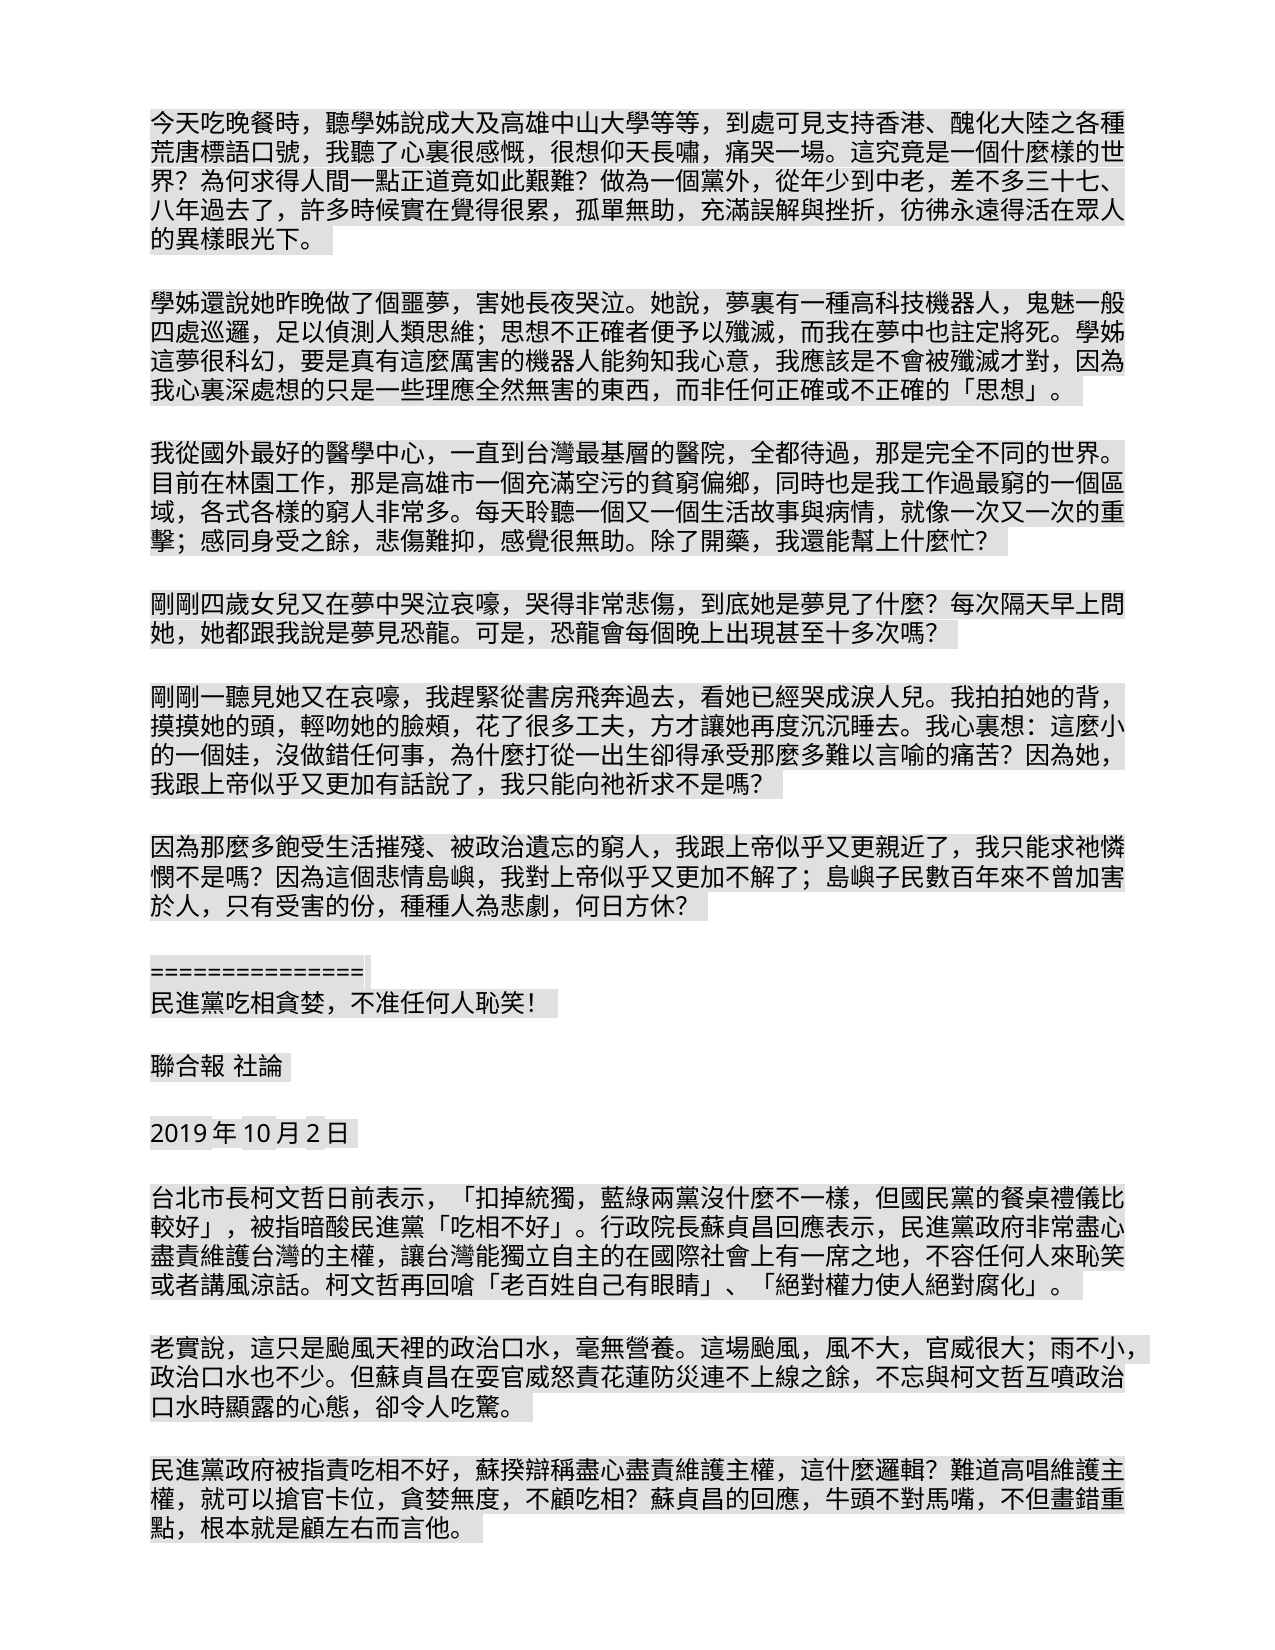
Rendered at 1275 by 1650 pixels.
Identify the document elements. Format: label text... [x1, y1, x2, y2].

text 卡韓政變 (178)：民進黨簡史 陳真 2019. 10. 04. 聯合報底下這篇社論寫得很好，但有一點必須澄清：台灣如果有什麼民主自由，並非民進黨的功勞，而是黨外人士及無數黨外支持群眾的生命、自由與血汗所換來。民進黨不但沒有功勞，而且在創黨後短短數年內便迅速質變腐化，攬功奪權，出賣理想，圖謀私利。 尤有甚者，在過去大約二十年來，倒行逆施，吃相難看，不顧廉恥。而且，從一個推崇左傾理念的政黨，變成極右法西斯，致力於挑撥族群仇恨與對立，視普世價值如無物，不擇手段，謀取私人權位與暴利；一味歪曲是非，操弄史實，美化自身，醜化異己，瘋狂收割前人心血攬為己有，甚且變本加厲破壞改革成果，大開文明倒車，可謂好話說盡，壞事做絕；諸多惡行，更甚昔日國民黨。 我第一次提出退黨是在 1988年的5月，距創黨之日短短不到兩年。後來決定不退是因為剛好遇到520農民流血事件。菊姐說，「發生這樣的事，你還有心情退黨？你這不是在打擊士氣嗎？」而我之所以1988 年就想退黨，主要就是因為那時候的民進黨其實就已經不在乎什麼買票、賄選、關說與包工程；甚至一方面批評國民黨搞特權，自身卻又以享有特權為榮。 當時促使我想退黨的一個近因衝擊是，在一次黨務會議上，我發言說，「本黨居然有人在買票！黨中央都不想處理嗎？」沒想到，我所熟識的當年黨主席姚嘉文竟然回應說：那些都是「小節」，「做大事者不拘小節，推翻國民黨才是大目標」。會議後，他私下拉我到角落，進一步對我侃侃而談這番「大」道理。但是對我而言，政治之乾淨、清廉與正直以及為人民謀取長遠福利，才是從政目標。 六年之後，也就是1994 年的 228 那一天，我才終於退黨。不過，那時候已經沒有人在乎我退不退黨了，因為那時候的民進黨已經如日中天，入黨者好處多多，前途輝煌，正是一門無本買賣的好生意。 從創黨到退黨，短短幾年之間，我清楚意識到一點：為民謀利從來都不是所謂同志們的目標 (更不用說什麼犧牲奉獻了)；為己謀取私利與權力，才是唯一目標；而一切美好理想則只是謀取一己之私的手段。這樣一種心態與現象，迅速瀰漫整個黨，直至臭不可聞。 簡單這麼說，民進黨在1986年 9月 28 日成立之後短短三、五年內，事實上就已充滿蚊子、蒼蠅與蟑螂，開始效法舊國民黨的腐敗，貪婪程度更是青出於藍；隨著政治的日漸開放，權位誘惑日甚，更是以光速般的速度腐爛，但卻學到一身政治操弄與選舉致勝的高超本領，造謠抹黑，無惡不作，行事不擇手段；擅長設定議題，挑撥階級對立與族群仇恨，以捍衛民主自由與弱勢正義之名，行撈錢奪權之實；並且擅於抗爭，做秀表演能力極強，藉以創造個人政治資源與知名度，把一切關於社運之美好理想，全拿來當成一種為個人服務的政治工具及權力敲門磚。 尤有甚者，打從大約 1998 年開始，更是在國民黨黑金教父李登輝的大力合作與推動下 (包括更早之前，大約八零年代末，由李登輝提供民進黨鉅額金錢以發展所謂本土路線)，展開最厲害的一項政治操弄法寶之戰略定位，亦即仇中反華；名為「愛台灣」，實則挑撥族群仇恨，藉以妖魔化異己。其立論依據是這樣：在這島上，隨著人口凋零，外省人將越來越少，而本省人則始終佔絕大多數，因此，進行仇中反華的族群操弄，必然將在選舉上穩操勝券。 而我也就是在 1998-1999 年這樣一種仇中反華戰略藍圖開展之際，決定和這個黨對立，從此和幾乎所有昔日同志，一刀兩斷。 從 1998 年到今天，隨著媒體與教育的全面掌控，全面「綠」化，打著民主自由與公義之名，虛構歷史，歪曲歷史，美化自身，妖魔化對手，全面造謠，全面醜化；仇中反華的政治操弄更是不斷升級，無往不利，成為一種選舉必勝的法寶。 這一切當然不是民進黨所能辦到，而是美國打壓中國崛起之一手策畫。台灣的真正統治者，就如阿扁所說，是「美國在台軍政府」，是 CIA；台灣事實上就是美國人的準軍事殖民地，用來攻擊中國的一顆人肉炸彈，甚至人肉核彈，戰略地位極其關鍵而重要。 至於民進黨，在阿扁成功取得政權後，事實上就已經成為以李登輝黑金勢力為首之「舊國民黨」借屍還魂的一具軀殼，國、民兩黨開始大規模公開政治雜交、混血，基因重組。你看，檯面上這些人，包括當今權力最大的蔡英文及陳明文這兩位 (當然還有其他一大堆人，族繁不及備載)，套句民進黨的流行指控用語，不就都是所謂「黨國餘孽」嗎？都是幾年前看準政治風向才跳槽，瞬間由藍轉綠，由統轉獨，看中的就是仇中反華這張政治操弄王牌無往不利的威力，藉以奪權撈錢。 另外則是一些同樣是把政治當成一種撈錢奪權事業的所謂參與者，例如吃相極其難看的新潮流中生代與新生代 (邱義仁之後的那些人)，幾乎全數都當大官、董事長，附隨者眾，雞犬昇天，佔盡肥缺，至少也都能撈到一官半職，當個地方局處首長什麼的。而且膽子特大，非法濫權，法律根本不看在眼裏；把國家資源與社會公器當成自家戰利品，賣官鬻爵，為所欲為，貪婪無度毫無底線。 柯文哲說得對，國民黨的「餐桌禮儀」比較好，民進黨吃相太難看。十幾年前就有這麼一個笑話，話說國民黨貪污舞弊就像拿湯匙喝湯，暗中偷吃點肉，但仍有點羞恥心，很斯文。但是民進黨卻是絲毫不顧吃相，爭先恐後，大家拼命開怪手 (挖土機) 來，金山銀山整座挖比較快，用湯匙吃太慢了。 我們黨外人士用青春、血汗的痛苦代價所爭取來的一切改革，幾乎全數被民進黨所摧毀。黨外對於舊國民黨的一切批評與改革，民進黨藉以篡奪、換取個人權位之後，卻幹得比舊國民黨還更加齷齪與荒唐，例如分贓酬庸之貪婪無恥程度，跡近瘋狂；不但雞犬昇天，而且肥水不落外人田，全家大小一起撈；上萬個官位大家分，無數公家資源大家搶，就像古時候攻城掠地後打家劫舍自行封官鬻爵那樣一種末日景象。 比方說新潮流的創流大老吳乃仁，夜夜笙歌，酒色之際喬權力喬利益喬位置喬人馬，自己女兒當台苯董事長，自己兒子當台苯董事，自己太太當台苯顧問，上千萬年薪，錢多事少離家近，無專長可，免經驗可，啥事也不用幹便數千萬入袋，憑什麼？台苯是他家開的公司嗎？ 至於黨外所深惡痛絕的黑白掛勾、官商勾結、變更地目炒地皮、圍標綁標包工程、回扣關說特權橫行等等等，更是民進黨的家常便飯；幾乎過去一切批評國民黨之醜陋惡行，自己卻全部如法炮製，甚且變本加厲。 比方說，黨外批評舊國民黨司法不獨立，法院是國民黨開的，法官效忠於黨而不是依法辦事。黨外改革之後，國民黨退出司法，當民進黨把權力搶了，如今法院卻變成是民進黨開的，效忠於黨，而不是效忠於人民所託付的法律秩序與法治精神。 比方說，黨外批評舊國民黨控制教育，政治污染校園，於是國民黨退出了，民進黨卻大舉入侵校園，掌控教育人事與資源，服務一黨之私，並洗腦學生，以學生充當政治工具，把每個學校變成黨校；綠營主導之政治活動及置入行銷式之「假學術真政治」活動，在校園完全橫行無阻。 比方說，黨外批評舊國民黨控制媒體，要求黨政軍退出。於是國民黨真的退出了，民進黨卻大舉入侵，徹底掌控媒體到近乎滴水不漏的程度，整個島內媒體幾乎全數變成黨的宣傳機器，每天造謠抹黑、挑撥族群仇恨，鼓吹仇中反華，污衊一切黨的異己，完全喪失媒體應有的基本誠信與正直。那不是媒體，那是一種洗腦機器，一種造謠抹黑鼓吹仇中反華煽動仇恨異己的政治工具。 就連民進黨最愛吹噓的言論自由也一樣大開文明倒車，一方面表彰鄭南榕追求言論自由的精神，一方面卻又想方設法扼殺言論自由的空間，甚至以法律對付異己。 比方說，黨外反戒嚴，更反對取代戒嚴令所制定之國安法。鄭南榕以及死在我懷裏的好友詹益樺，更是誓死反對，兩人一前一後為此自焚。早期的民進黨同樣也為了反對國安法發動一系列抗爭，如今大權在握，卻不但不廢國安法，反而還把它修訂得更加法西斯，更加荒唐離譜；以防範所謂「中共同路人」之名，妖魔化異己言論，醜化兩岸交流，藉以製造寒蟬效應，以捍衛一黨政權。 更荒唐的是，以捍衛人權為名，行政治打壓之實。一方面平反所有政治案件，刻意誇大渲染，包括幾十年前的匪諜案也統統說是冤獄假案，全是國民黨傷害人權的惡行，一方面卻又拼命制定法律，以防範「中共同路人」之名，嚇阻兩岸民間交流；所謂欲加之罪何患無詞，不惜製造更多政治案件，妖魔化任何批評民進黨仇中反華的聲音。 我如果要把一切大開文明倒車的例子講完，恐怕得寫成一套系列叢書。這一大夥人，不管來自哪個派系、哪個政黨，組成了現在這樣一個民進黨，與其說它是一個黨，不如說是一個結合黑道與財閥的政治幫派組合，一個貪贓枉法的特權犯罪集團，缺乏任何基本信念與價值，把一切理想與理念視為奪權撈錢的手段；幫派凝聚力極強，對外則敵我意識分明，互相掩護，奉行分贓政治與權位世襲，唯利是圖，蠶食鯨吞整個島嶼。 這就是民進黨，寫來滿紙污穢。我其實很不喜歡寫，之所以寫它只是想說，你要支持什麼黨或什麼人都行，但你若真心在乎他，那就應該督促他，讓他往好的方向走，而不是一味袒護其惡行。這就好像你若真心愛你的小孩或親友，你一定會希望他千萬不要學壞，不要作奸犯科，不要吸毒，不要偷搶拐騙，應該好好做人，行事正直，回報社會。 這道理會很難懂嗎？你若真的在乎一個黨，你會希望看到一堆人渣篡奪把持這個黨，然後每天貪贓枉法胡作非為嗎？縱容或袒護這樣一種腐敗，除了肥了人渣歹徒們之外，卻傷害了社會大眾的長遠福祉，對誰能有什麼益處呢？難道你真的會相信這樣一些貪得無饜的政客會為了什麼神聖政治主張而犧牲奉獻？他們平常連一點點私利都絲毫不放過，吃銅吃鐵什麼都要吃，難道你還真相信他們有著什麼真實的理想或信念？ 被騙一次很正常，被騙兩次算是很老實，如果被騙三百次，那就不是騙子的問題，而是被騙的人美感與道德感或智能上出了問題。 後記： 民進黨檯面人物很壞，但黨的支持者卻大多良善正直 (我指的是那些「非菁英」的族群)；單純，熱情，充滿正義感。我對過去這些所謂販夫走卒之基層同志，至今依舊充滿眷戀，昔日情感未曾稍減。但其為人，也正因為心思單純樸素，很容易被操弄，很容易相信謠言與耳語渲染。面對他們，心裏總有說不出的壓抑與惆悵；為免彼此尷尬，能閃則閃，能避則避。無言以對之餘，我常希望有一天，他們能明白我永遠都不會是他們的敵人。 今天吃晚餐時，聽學姊說成大及高雄中山大學等等，到處可見支持香港、醜化大陸之各種荒唐標語口號，我聽了心裏很感慨，很想仰天長嘯，痛哭一場。這究竟是一個什麼樣的世界？為何求得人間一點正道竟如此艱難？做為一個黨外，從年少到中老，差不多三十七、八年過去了，許多時候實在覺得很累，孤單無助，充滿誤解與挫折，彷彿永遠得活在眾人的異樣眼光下。 學姊還說她昨晚做了個噩夢，害她長夜哭泣。她說，夢裏有一種高科技機器人，鬼魅一般四處巡邏，足以偵測人類思維；思想不正確者便予以殲滅，而我在夢中也註定將死。學姊這夢很科幻，要是真有這麼厲害的機器人能夠知我心意，我應該是不會被殲滅才對，因為我心裏深處想的只是一些理應全然無害的東西，而非任何正確或不正確的「思想」。 我從國外最好的醫學中心，一直到台灣最基層的醫院，全都待過，那是完全不同的世界。目前在林園工作，那是高雄市一個充滿空污的貧窮偏鄉，同時也是我工作過最窮的一個區域，各式各樣的窮人非常多。每天聆聽一個又一個生活故事與病情，就像一次又一次的重擊；感同身受之餘，悲傷難抑，感覺很無助。除了開藥，我還能幫上什麼忙？ 剛剛四歲女兒又在夢中哭泣哀嚎，哭得非常悲傷，到底她是夢見了什麼？每次隔天早上問她，她都跟我說是夢見恐龍。可是，恐龍會每個晚上出現甚至十多次嗎？ 剛剛一聽見她又在哀嚎，我趕緊從書房飛奔過去，看她已經哭成淚人兒。我拍拍她的背，摸摸她的頭，輕吻她的臉頰，花了很多工夫，方才讓她再度沉沉睡去。我心裏想：這麼小的一個娃，沒做錯任何事，為什麼打從一出生卻得承受那麼多難以言喻的痛苦？因為她，我跟上帝似乎又更加有話說了，我只能向祂祈求不是嗎？ 因為那麼多飽受生活摧殘、被政治遺忘的窮人，我跟上帝似乎又更親近了，我只能求祂憐憫不是嗎？因為這個悲情島嶼，我對上帝似乎又更加不解了；島嶼子民數百年來不曾加害於人，只有受害的份，種種人為悲劇，何日方休？ =============== 民進黨吃相貪婪，不准任何人恥笑！ 聯合報 社論 2019年10月2日 台北市長柯文哲日前表示，「扣掉統獨，藍綠兩黨沒什麼不一樣，但國民黨的餐桌禮儀比較好」，被指暗酸民進黨「吃相不好」。行政院長蘇貞昌回應表示，民進黨政府非常盡心盡責維護台灣的主權，讓台灣能獨立自主的在國際社會上有一席之地，不容任何人來恥笑或者講風涼話。柯文哲再回嗆「老百姓自己有眼睛」、「絕對權力使人絕對腐化」。 老實說，這只是颱風天裡的政治口水，毫無營養。這場颱風，風不大，官威很大；雨不小，政治口水也不少。但蘇貞昌在耍官威怒責花蓮防災連不上線之餘，不忘與柯文哲互噴政治口水時顯露的心態，卻令人吃驚。 民進黨政府被指責吃相不好，蘇揆辯稱盡心盡責維護主權，這什麼邏輯？難道高唱維護主權，就可以搶官卡位，貪婪無度，不顧吃相？蘇貞昌的回應，牛頭不對馬嘴，不但畫錯重點，根本就是顧左右而言他。 按照蘇貞昌的邏輯，似乎是說民進黨多少人犧牲個人自由，打破國民黨威權統治，台灣才能走到民主、自由、開放，所以不論什麼作為，也不容恥笑。蘇貞昌邏輯背後的心態，這是民進黨打來的天下，所以「國家就是我家」；這是人民欠民進黨的，所以不容質疑。去年九合一選舉重挫後，民進黨代理主席林右昌還說，「台灣人民已經不欠民進黨」；如今蔡英文選情回穩，蘇貞昌又回頭向台灣人民討債了。 民進黨吃相凶狠，即使去年九合一選舉已經把「吳音寧們」以及民進黨派系打手，教訓了一頓，但民進黨何曾在乎？就像從總統府私菸案到英系大將陳明文的三百萬行李箱，總會有人掩護，有人圍事，有人築防火牆，還會有人指導辦案。 蘇貞昌的回應，反映了民進黨從來不怕吃相不好，只怕吃慢吃不撐的關鍵：只須轉移焦點，搶搭「芒果乾」（亡國感）列車，把所有失政問題都引導到反中戰場上。掛起「愛台灣，顧主權」的招牌，任何對國政的質疑，不是假新聞，就是有「中共代理人」之嫌。反中成為民進黨政府失政敗德的遮羞布，不但遮住難看的吃相，還掩蓋滿桌的杯盤狼藉。 諷刺的是，蘇貞昌極力強調維護台灣主權，讓台灣能獨立自主的在國際社會上有一席之地，但這除了是空話大話外，蔡政府在國際上維護了什麼台灣主權？三年來丟掉七個邦交國，五天接連斷交兩國，被國際組織拒於門外；台灣在國際社會上原有的一席之地，已被壓縮得幾無容身的空間，蘇貞昌居然還拿來說嘴。 民進黨政府最能炫耀的是台美關係突破升級，但這又恰好與它所強調的「獨立自主」背道而馳。蔡政府愈來愈仰賴不願與台灣復交的美國，來維護台灣的邦交；台灣自甘淪為美國抗中的戰略棋子，盼望美國透過「台北法案」等工具，威脅台灣友邦不得轉向北京，蔡英文總統的踏實外交，只能躲在美國棍棒外交的羽翼下。但蔡英文才滿口感謝，「台北法案」新版內容已大幅縮水，仍是口惠成分多。至於「小弟弟」外交部長吳釗燮，見到「最敬愛的大哥哥」日本駐台代表就矮一截，這也是台灣「獨立自主」的外交實踐？ 說穿了，蔡政府的兩岸與外交操作，一是反中仇中，二是仗美嗆中，三是賣芒果乾，最後是催化選票。蔡政府思考的重點是，如何利用升高的兩岸情勢，轉移失政質疑，壓制內部異議，進而把兩岸危機與外交赤字轉化成蔡英文的選票紅利，而亡國感就是其中的酵母粉和催化劑。 中國大陸外長王毅被問到挖台灣邦交國是否在幫蔡英文連任，也不再考慮台灣民心，兩度回答說「這什麼邏輯？」；顯然北京的知台主政者還看不懂台灣的選舉邏輯，也還難與台灣民眾心靈契合。不過，蘇貞昌在颱風天大噴的政治口水，也許有助於王毅看懂「這什麼邏輯」。 [150, 75, 1125, 1543]
